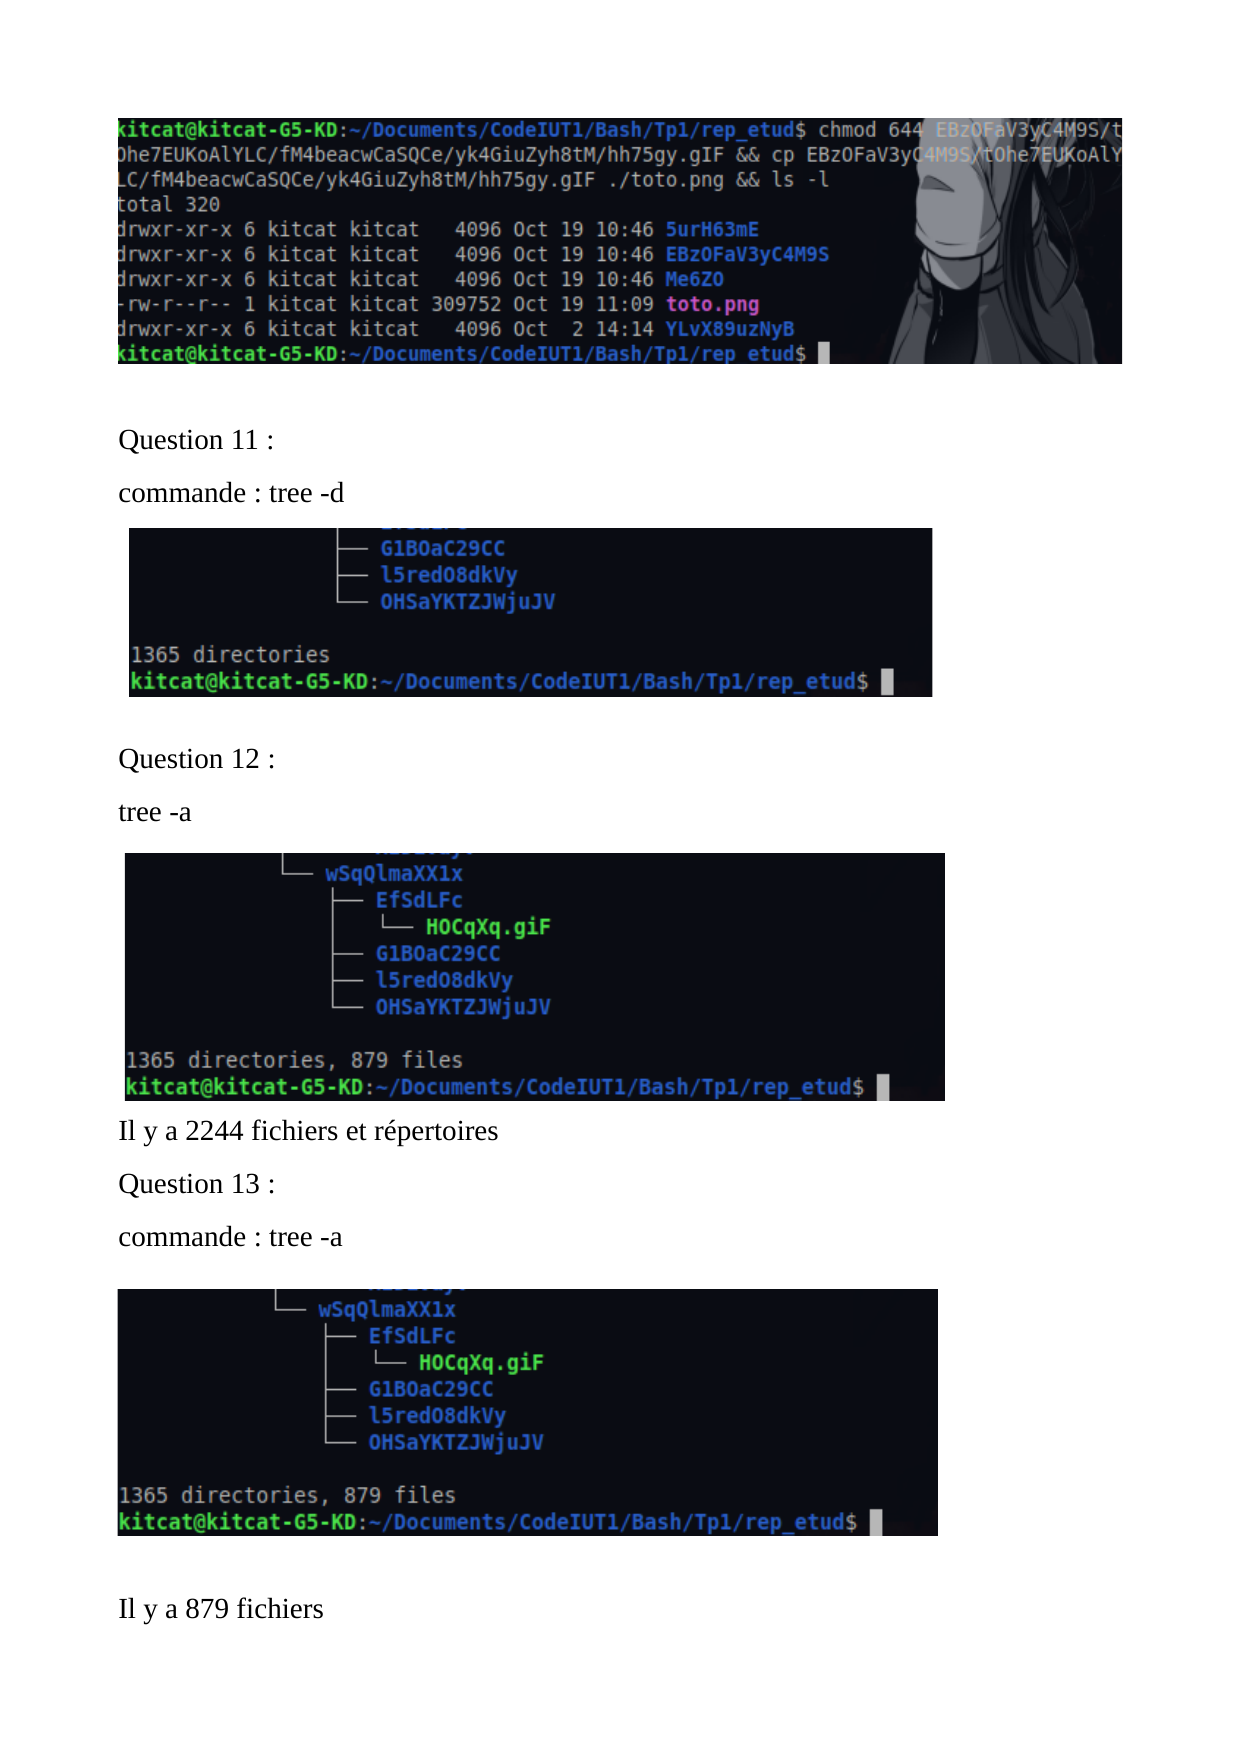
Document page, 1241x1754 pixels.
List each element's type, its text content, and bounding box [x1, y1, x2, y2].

text commande : tree -a [118, 1219, 1122, 1252]
text Question 13 : [118, 1166, 1122, 1199]
picture [117, 1289, 938, 1536]
picture [118, 118, 1123, 364]
text commande : tree -d [118, 475, 1122, 509]
text Il y a 879 fichiers [118, 1591, 1122, 1624]
picture [124, 853, 945, 1101]
picture [129, 528, 933, 697]
text tree -a [118, 794, 1122, 827]
text Il y a 2244 fichiers et répertoires [118, 1113, 1122, 1146]
text Question 12 : [118, 741, 1122, 774]
text Question 11 : [118, 422, 1122, 456]
